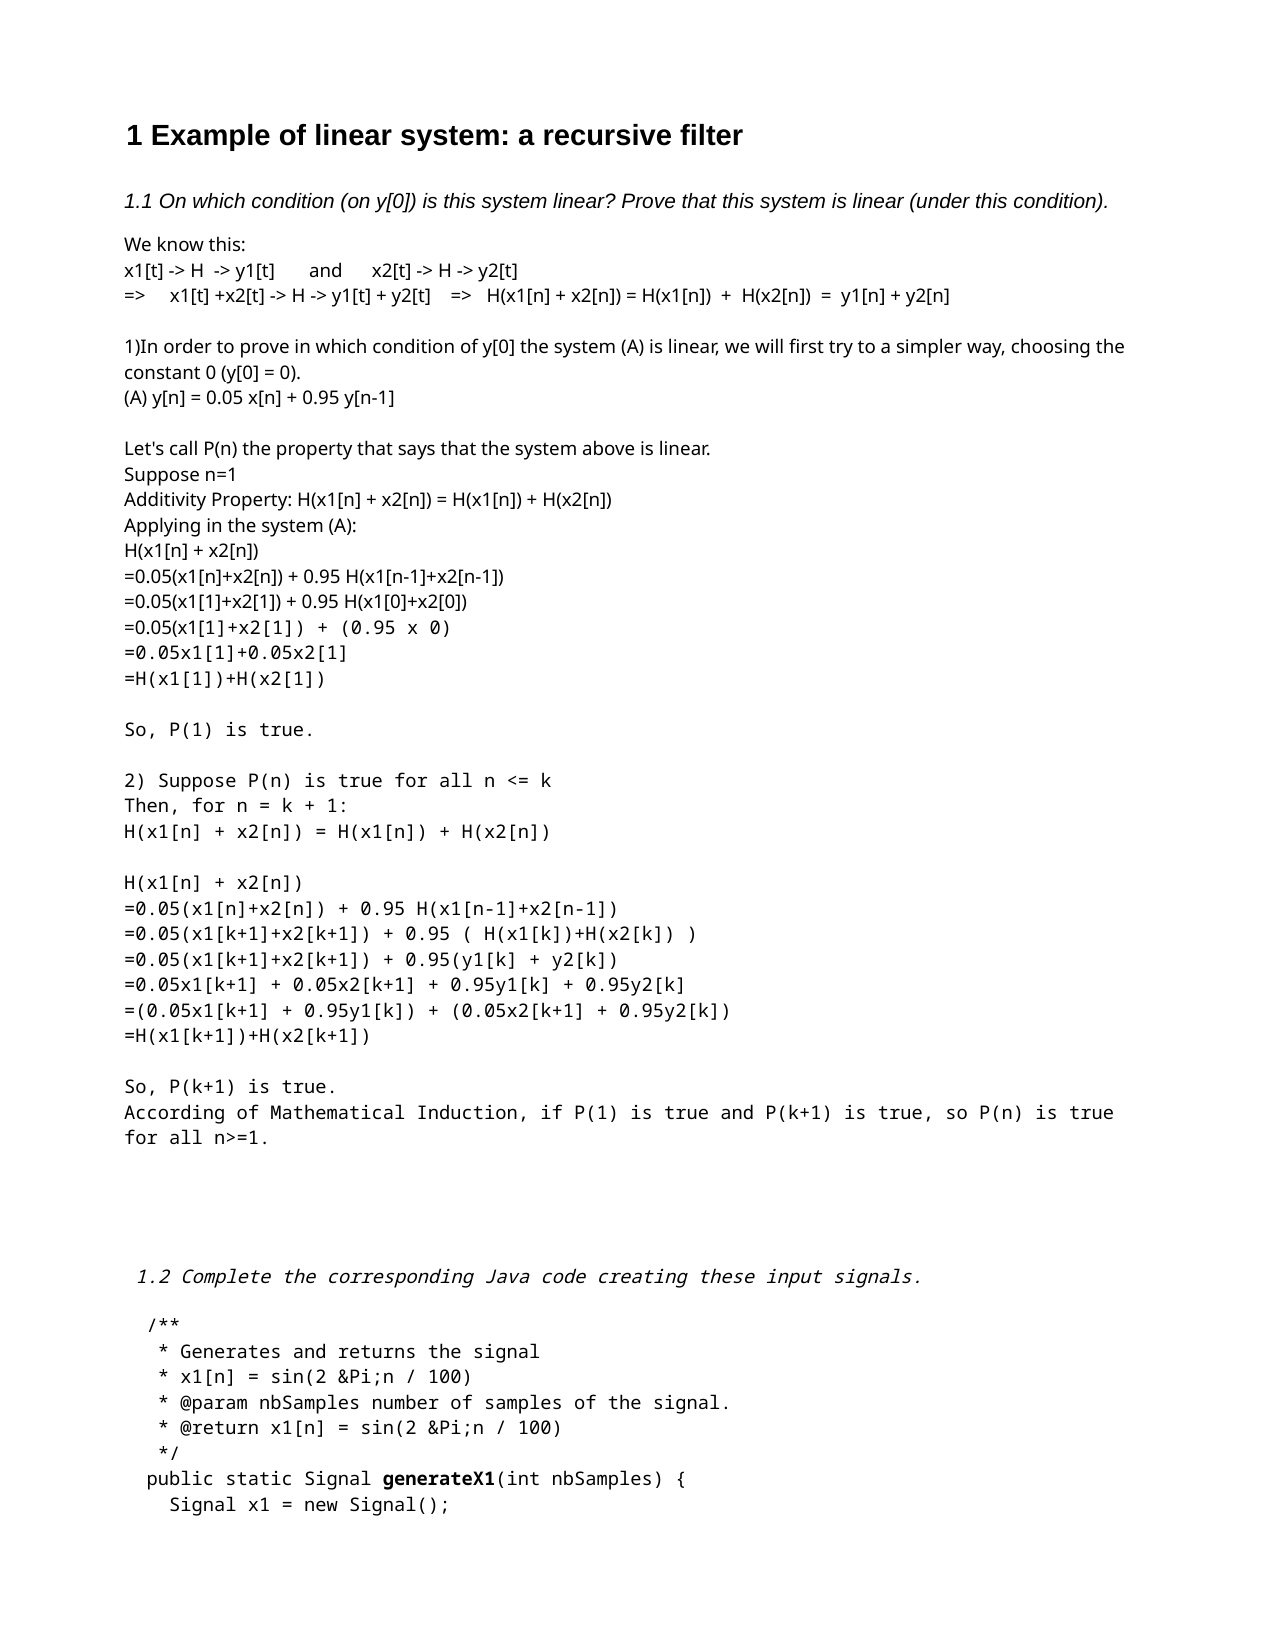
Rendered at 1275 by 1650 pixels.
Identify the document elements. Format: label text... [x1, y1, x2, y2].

table_header We know this: x1[t] -> H -> y1[t] and x2[t] -> H -> y2[t] => x1[t] +x2[t] -> H -> y1[t] + y2[t] => H(x1[n] + x2[n]) = H(x1[n]) + H(x2[n]) = y1[n] + y2[n] 1)In order to prove in which condition of y[0] the system (A) is linear, we will first try to a simpler way, choosing the constant 0 (y[0] = 0). (A) y[n] = 0.05 x[n] + 0.95 y[n-1] Let's call P(n) the property that says that the system above is linear. Suppose n=1 Additivity Property: H(x1[n] + x2[n]) = H(x1[n]) + H(x2[n]) Applying in the system (A): H(x1[n] + x2[n]) =0.05(x1[n]+x2[n]) + 0.95 H(x1[n-1]+x2[n-1]) =0.05(x1[1]+x2[1]) + 0.95 H(x1[0]+x2[0]) =0.05(x1[1]+x2[1]) + (0.95 x 0) =0.05x1[1]+0.05x2[1] =H(x1[1])+H(x2[1]) So, P(1) is true. 2) Suppose P(n) is true for all n <= k Then, for n = k + 1: H(x1[n] + x2[n]) = H(x1[n]) + H(x2[n]) H(x1[n] + x2[n]) =0.05(x1[n]+x2[n]) + 0.95 H(x1[n-1]+x2[n-1]) =0.05(x1[k+1]+x2[k+1]) + 0.95 ( H(x1[k])+H(x2[k]) ) =0.05(x1[k+1]+x2[k+1]) + 0.95(y1[k] + y2[k]) =0.05x1[k+1] + 0.05x2[k+1] + 0.95y1[k] + 0.95y2[k] =(0.05x1[k+1] + 0.95y1[k]) + (0.05x2[k+1] + 0.95y2[k]) =H(x1[k+1])+H(x2[k+1]) So, P(k+1) is true. According of Mathematical Induction, if P(1) is true and P(k+1) is true, so P(n) is true for all n>=1. [118, 226, 1157, 1232]
subtitle On which condition (on y[0]) is this system linear? Prove that this system is linear (under this condition). [118, 189, 1157, 213]
table_cell Complete the corresponding Java code creating these input signals. [118, 1233, 1157, 1307]
subtitle Example of linear system: a recursive filter [118, 118, 1157, 152]
table_cell /** * Generates and returns the signal * x1[n] = sin(2 &Pi;n / 100) * @param nbSamples number of samples of the signal. * @return x1[n] = sin(2 &Pi;n / 100) */ public static Signal generateX1(int nbSamples) { Signal x1 = new Signal(); [118, 1307, 1157, 1522]
